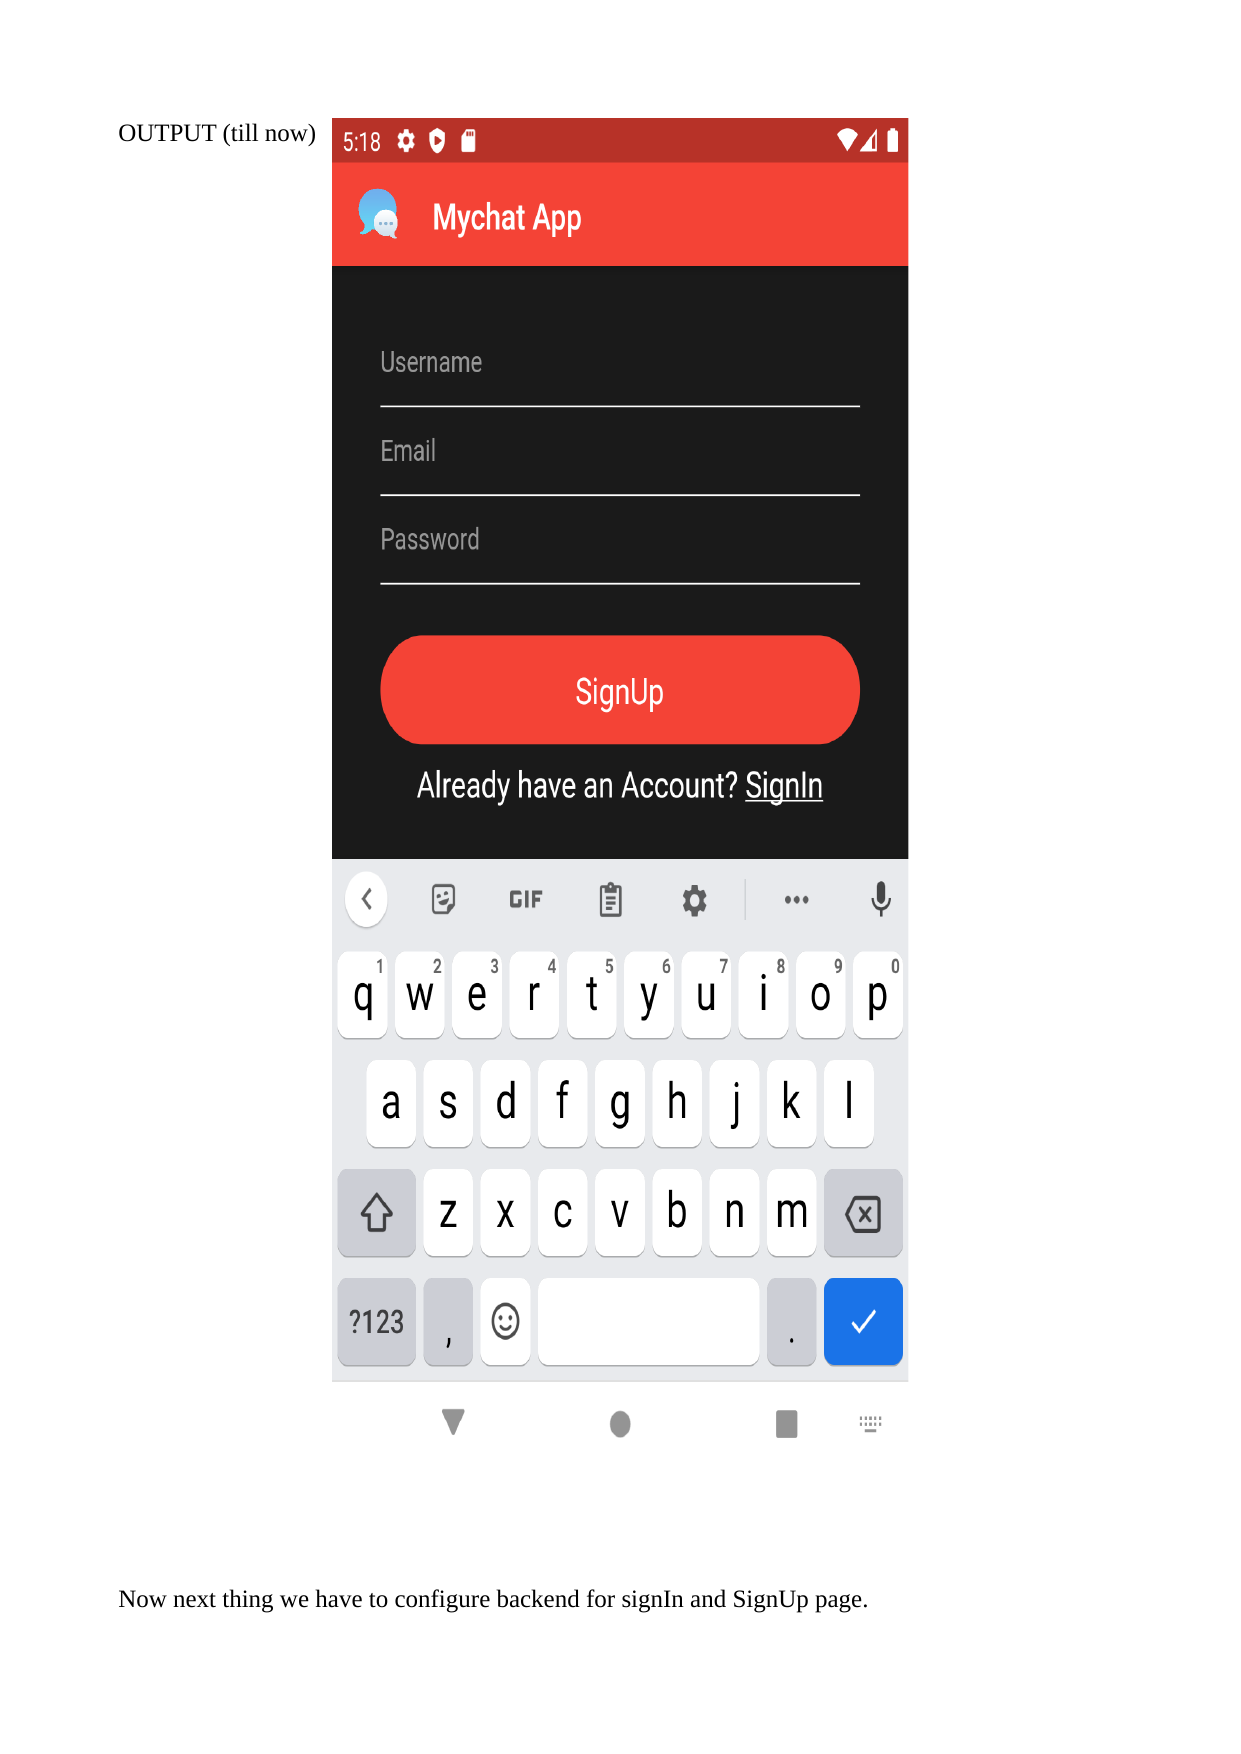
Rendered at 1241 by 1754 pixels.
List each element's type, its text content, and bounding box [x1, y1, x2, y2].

picture [332, 118, 909, 1468]
text OUTPUT (till now) [118, 118, 332, 147]
text Now next thing we have to configure backend for signIn and SignUp page. [118, 1584, 1122, 1613]
text [909, 118, 1122, 147]
